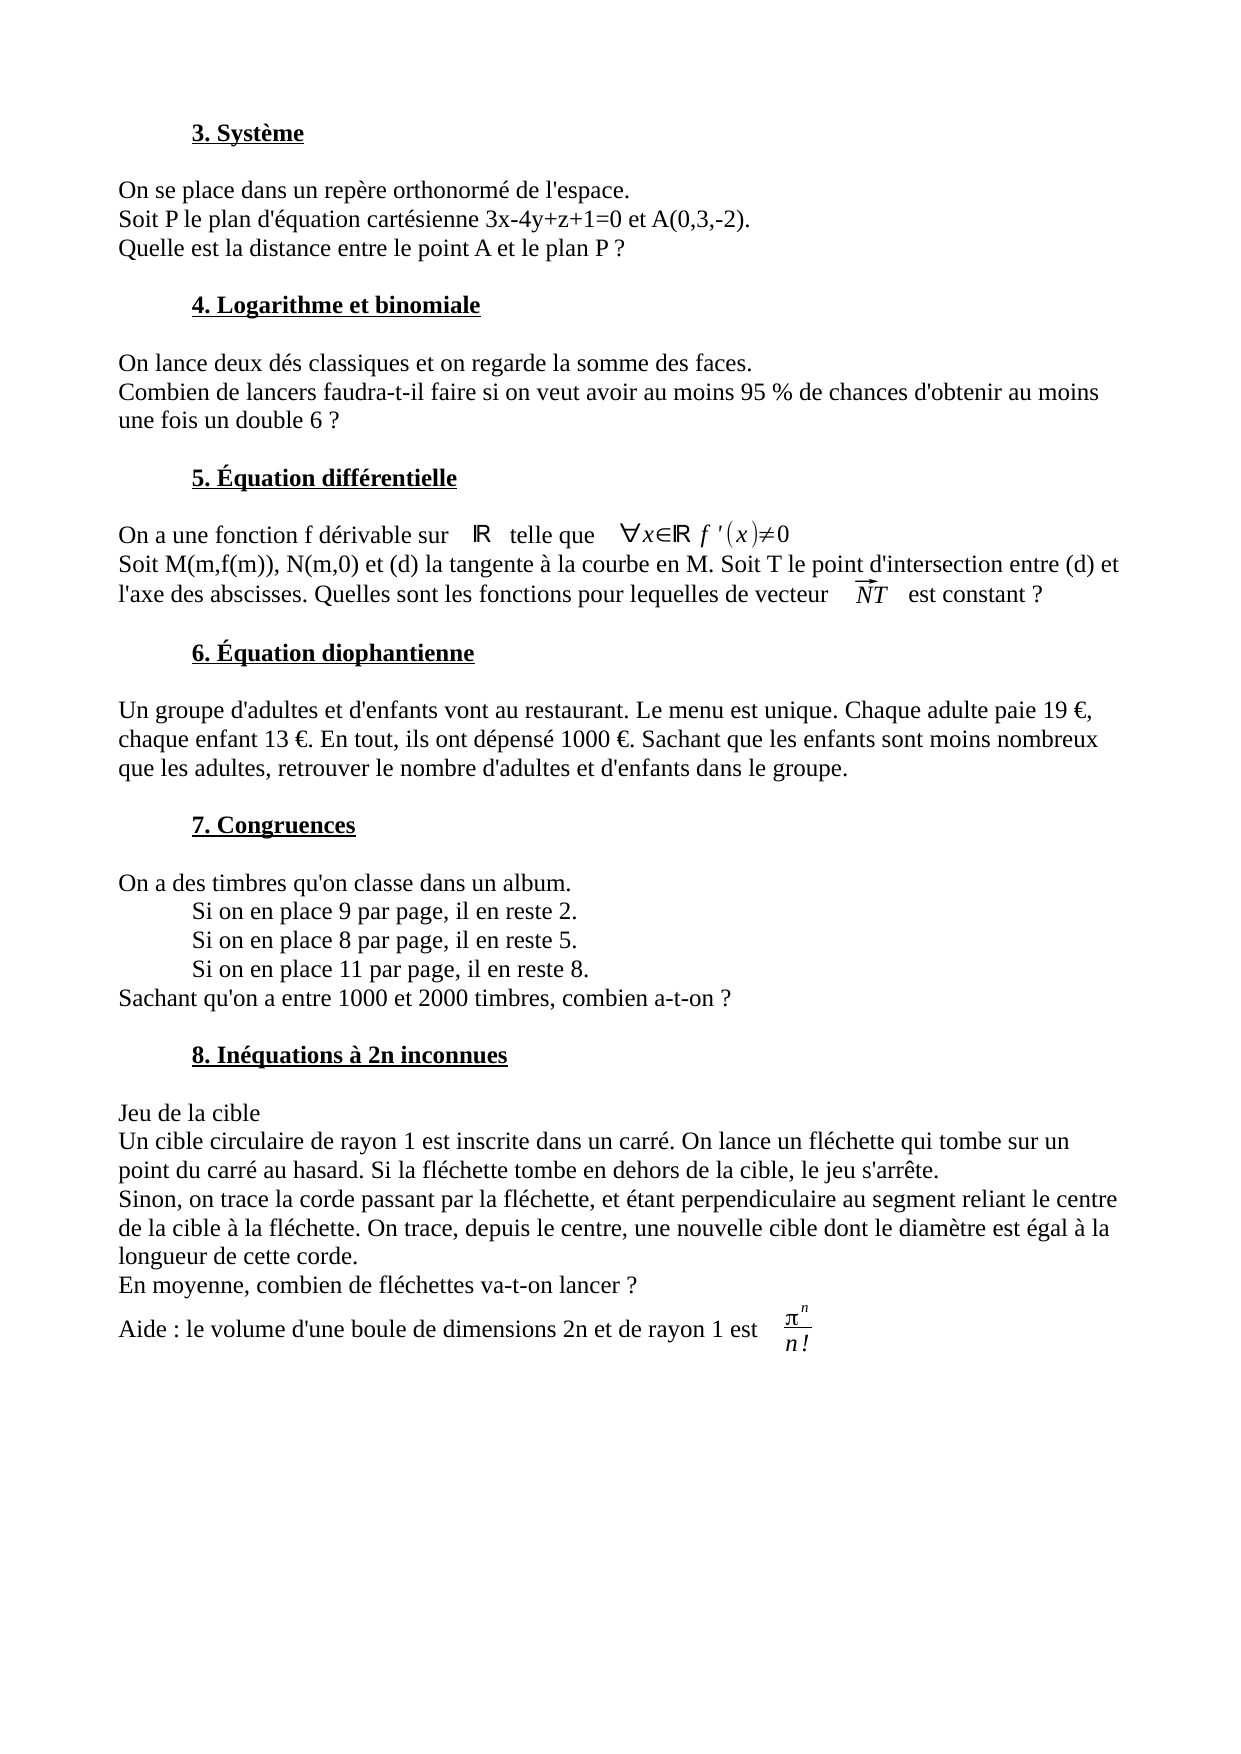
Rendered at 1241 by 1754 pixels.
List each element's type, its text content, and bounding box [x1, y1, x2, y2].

text Aide : le volume d'une boule de dimensions 2n et de rayon 1 est [118, 1299, 1122, 1358]
text On se place dans un repère orthonormé de l'espace. [118, 176, 1122, 204]
text Si on en place 11 par page, il en reste 8. [118, 954, 1122, 983]
text Un cible circulaire de rayon 1 est inscrite dans un carré. On lance un fléchette qui tombe sur un point du carré au hasard. Si la fléchette tombe en dehors de la cible, le jeu s'arrête. [118, 1126, 1122, 1184]
text 5. Équation différentielle [118, 463, 1122, 492]
text 3. Système [118, 118, 1122, 147]
text On lance deux dés classiques et on regarde la somme des faces. [118, 348, 1122, 377]
text En moyenne, combien de fléchettes va-t-on lancer ? [118, 1270, 1122, 1299]
text Jeu de la cible [118, 1098, 1122, 1126]
text Si on en place 8 par page, il en reste 5. [118, 925, 1122, 954]
text Quelle est la distance entre le point A et le plan P ? [118, 233, 1122, 262]
text On a des timbres qu'on classe dans un album. [118, 868, 1122, 896]
text Combien de lancers faudra-t-il faire si on veut avoir au moins 95 % de chances d'obtenir au moins une fois un double 6 ? [118, 377, 1122, 434]
text Si on en place 9 par page, il en reste 2. [118, 896, 1122, 925]
text Un groupe d'adultes et d'enfants vont au restaurant. Le menu est unique. Chaque adulte paie 19 €, chaque enfant 13 €. En tout, ils ont dépensé 1000 €. Sachant que les enfants sont moins nombreux que les adultes, retrouver le nombre d'adultes et d'enfants dans le groupe. [118, 695, 1122, 781]
text Sinon, on trace la corde passant par la fléchette, et étant perpendiculaire au segment reliant le centre de la cible à la fléchette. On trace, depuis le centre, une nouvelle cible dont le diamètre est égal à la longueur de cette corde. [118, 1184, 1122, 1270]
text 8. Inéquations à 2n inconnues [118, 1040, 1122, 1069]
text Sachant qu'on a entre 1000 et 2000 timbres, combien a-t-on ? [118, 983, 1122, 1011]
text On a une fonction f dérivable sur telle que [118, 521, 1122, 549]
text 4. Logarithme et binomiale [118, 291, 1122, 319]
text Soit M(m,f(m)), N(m,0) et (d) la tangente à la courbe en M. Soit T le point d'intersection entre (d) et l'axe des abscisses. Quelles sont les fonctions pour lequelles de vecteur est constant ? [118, 549, 1122, 609]
text Soit P le plan d'équation cartésienne 3x-4y+z+1=0 et A(0,3,-2). [118, 204, 1122, 233]
text 7. Congruences [118, 810, 1122, 839]
text 6. Équation diophantienne [118, 638, 1122, 666]
